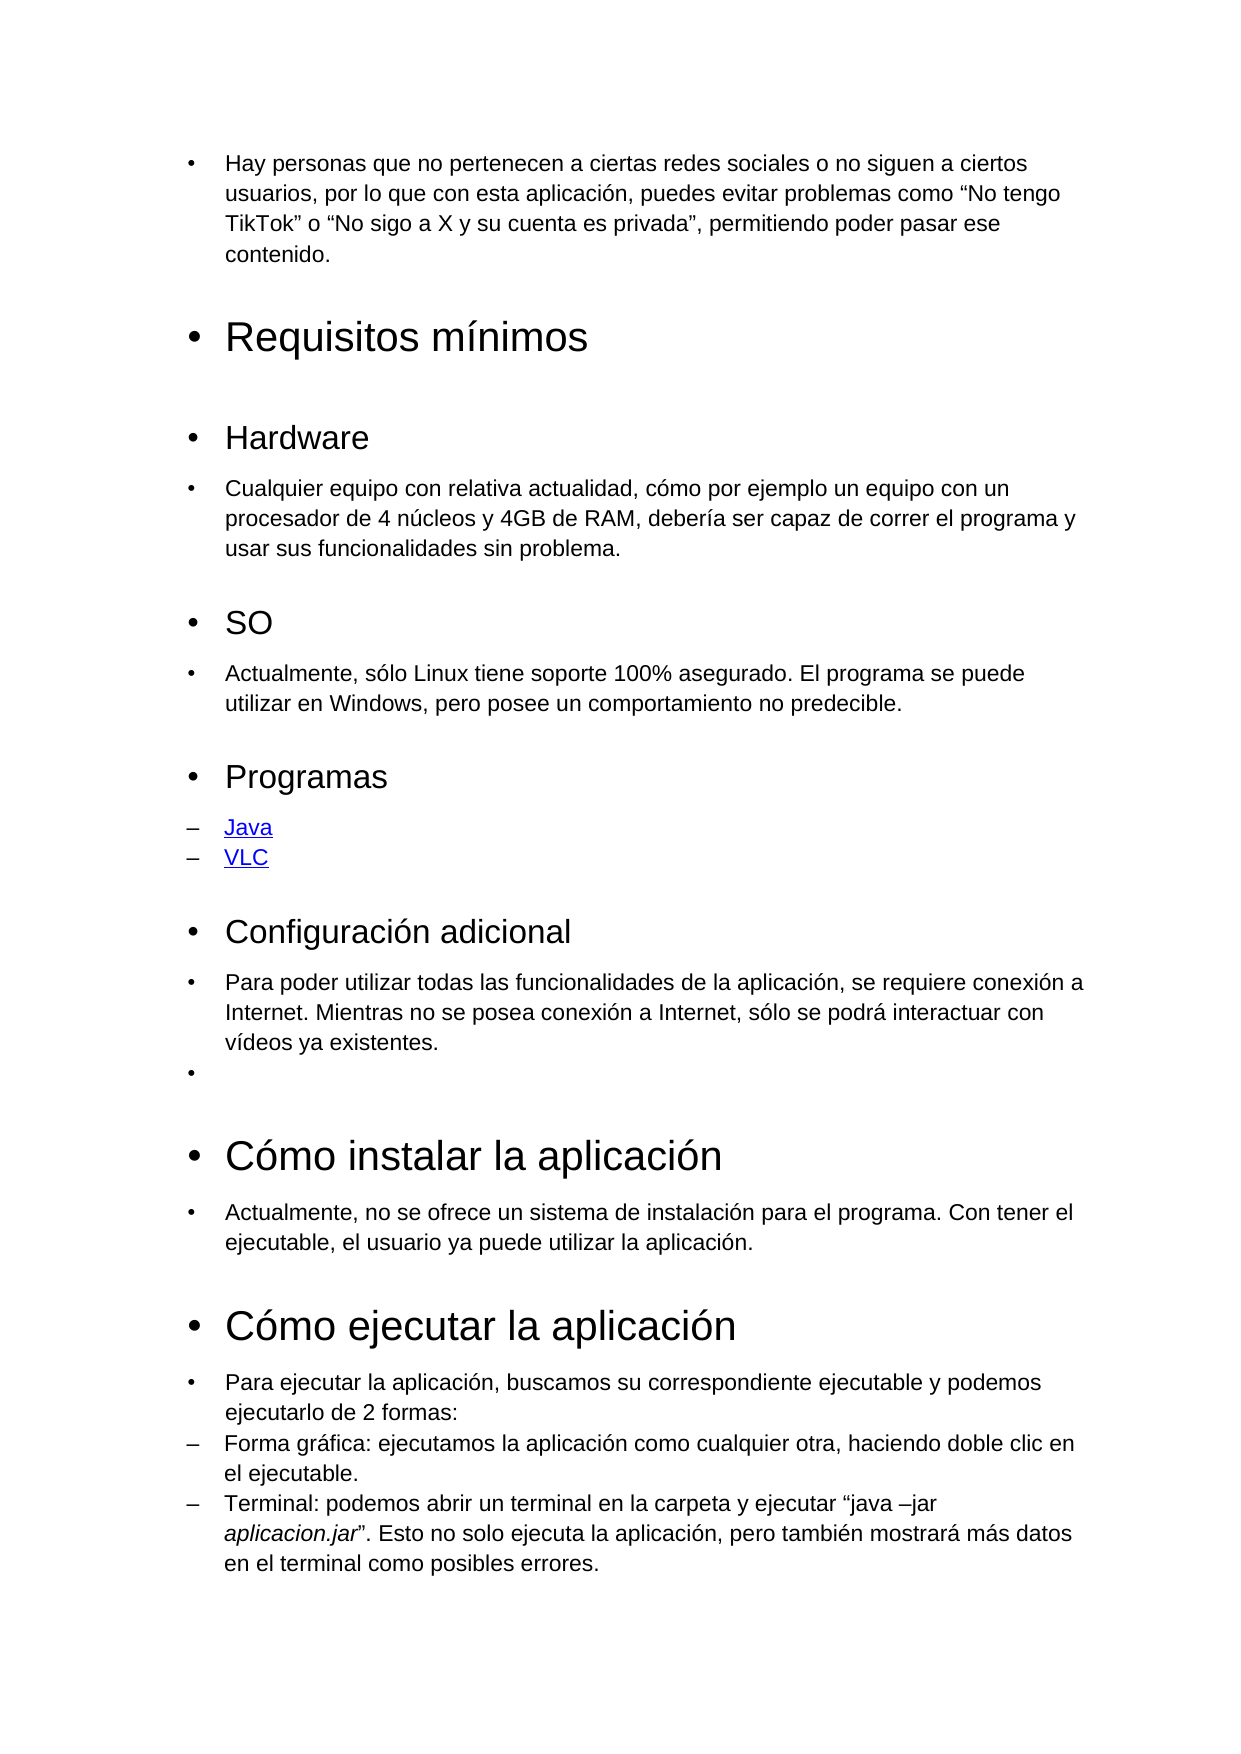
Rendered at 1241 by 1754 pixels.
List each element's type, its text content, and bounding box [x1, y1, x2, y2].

list Java [186, 814, 1090, 841]
list Actualmente, no se ofrece un sistema de instalación para el programa. Con tener el ejecutable, el usuario ya puede utilizar la aplicación. [187, 1199, 1090, 1256]
list Cómo instalar la aplicación [187, 1131, 1090, 1179]
list Terminal: podemos abrir un terminal en la carpeta y ejecutar “java –jar aplicacion.jar”. Esto no solo ejecuta la aplicación, pero también mostrará más datos en el terminal como posibles errores. [186, 1490, 1090, 1577]
list Hay personas que no pertenecen a ciertas redes sociales o no siguen a ciertos usuarios, por lo que con esta aplicación, puedes evitar problemas como “No tengo TikTok” o “No sigo a X y su cuenta es privada”, permitiendo poder pasar ese contenido. [187, 150, 1090, 267]
list Hardware [187, 418, 1090, 456]
list VLC [186, 844, 1090, 871]
list Para ejecutar la aplicación, buscamos su correspondiente ejecutable y podemos ejecutarlo de 2 formas: [187, 1369, 1090, 1426]
list Cualquier equipo con relativa actualidad, cómo por ejemplo un equipo con un procesador de 4 núcleos y 4GB de RAM, debería ser capaz de correr el programa y usar sus funcionalidades sin problema. [187, 474, 1090, 561]
list SO [187, 603, 1090, 641]
list Forma gráfica: ejecutamos la aplicación como cualquier otra, haciendo doble clic en el ejecutable. [186, 1429, 1090, 1486]
list Cómo ejecutar la aplicación [187, 1301, 1090, 1349]
list Configuración adicional [187, 912, 1090, 951]
list Actualmente, sólo Linux tiene soporte 100% asegurado. El programa se puede utilizar en Windows, pero posee un comportamiento no predecible. [187, 659, 1090, 716]
list Para poder utilizar todas las funcionalidades de la aplicación, se requiere conexión a Internet. Mientras no se posea conexión a Internet, sólo se podrá interactuar con vídeos ya existentes. [187, 969, 1090, 1056]
list Requisitos mínimos [187, 312, 1090, 361]
list Programas [187, 757, 1090, 796]
